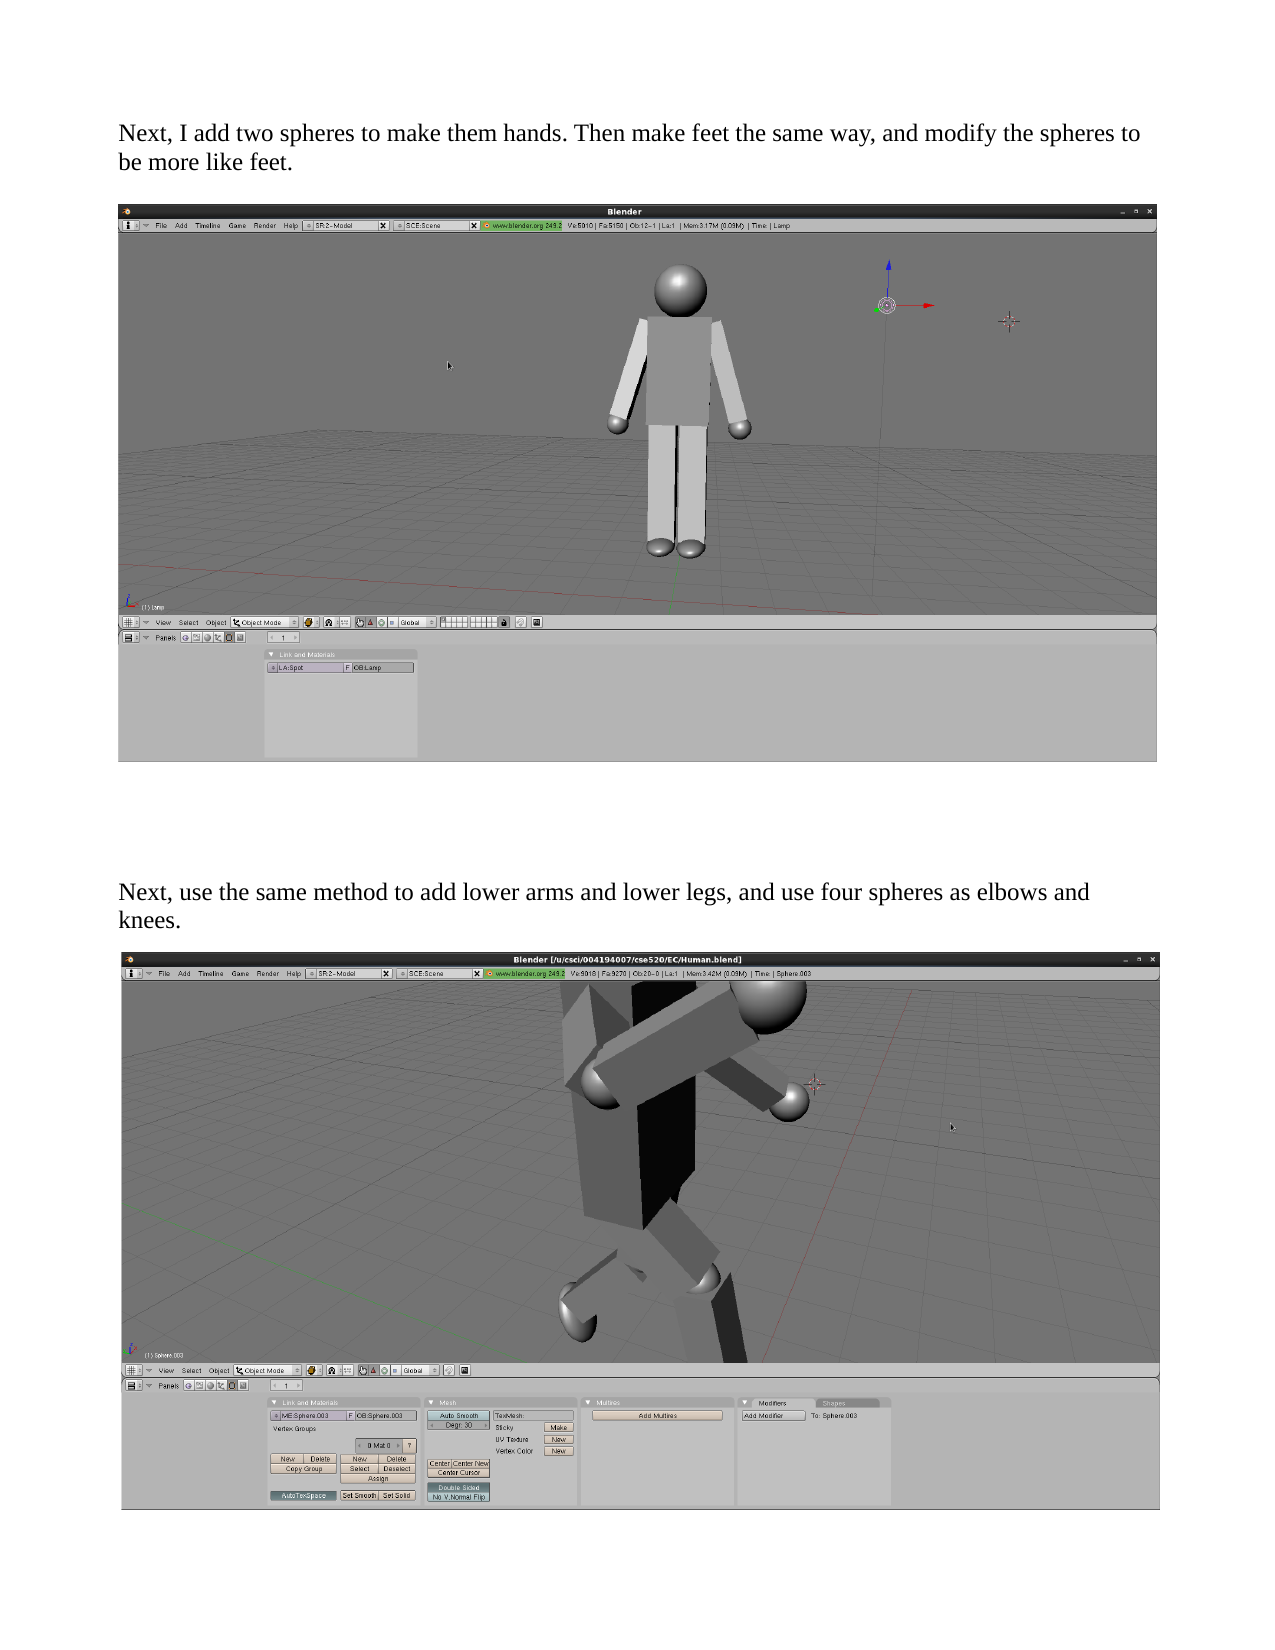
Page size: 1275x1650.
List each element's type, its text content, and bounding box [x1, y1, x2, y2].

text Next, use the same method to add lower arms and lower legs, and use four spheres as elbows and knees. [118, 877, 1157, 934]
text Next, I add two spheres to make them hands. Then make feet the same way, and modify the spheres to be more like feet. [118, 118, 1157, 176]
picture [121, 952, 1160, 1510]
picture [118, 204, 1157, 762]
